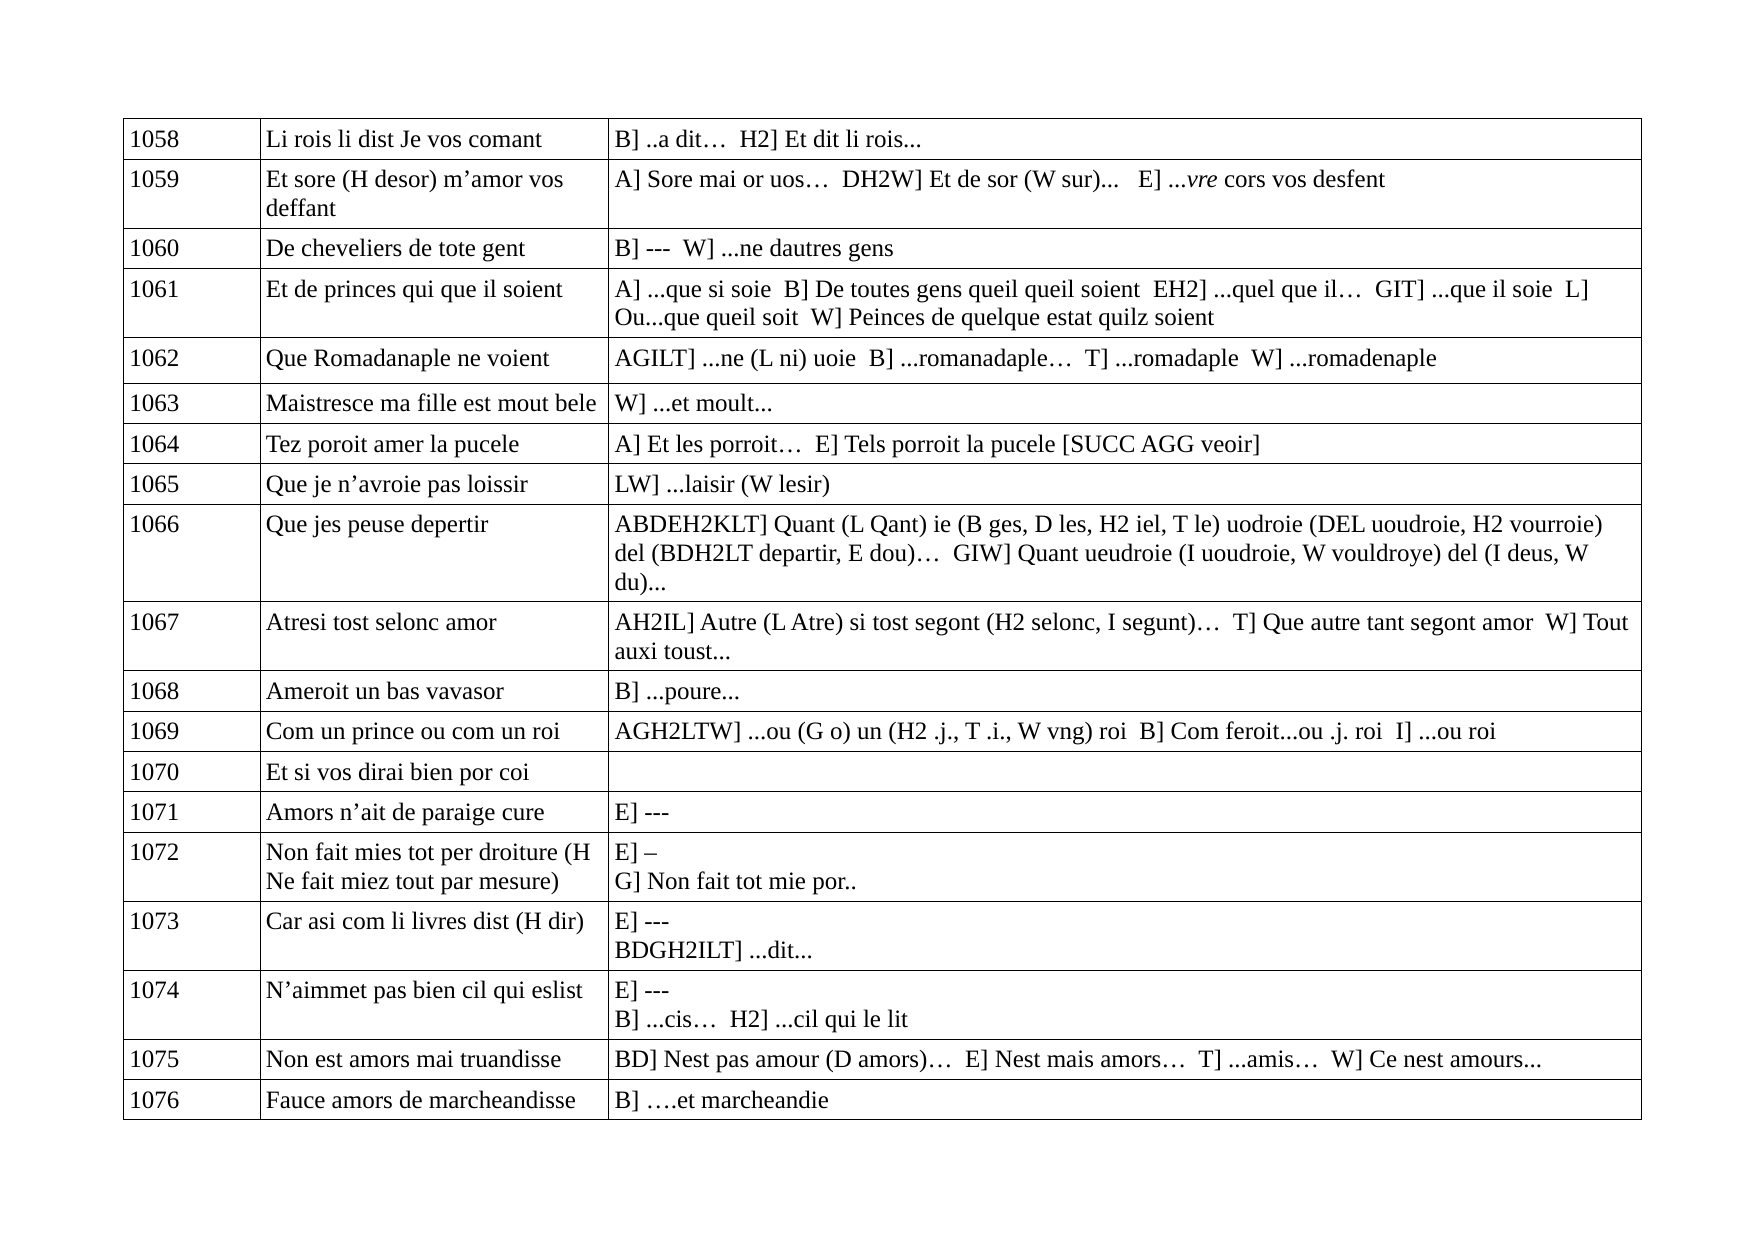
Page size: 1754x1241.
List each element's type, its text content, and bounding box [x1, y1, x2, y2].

table_cell A] Sore mai or uos… DH2W] Et de sor (W sur)... E] ...vre cors vos desfent [609, 160, 1641, 227]
table_cell Li rois li dist Je vos comant [261, 119, 608, 158]
table_cell ABDEH2KLT] Quant (L Qant) ie (B ges, D les, H2 iel, T le) uodroie (DEL uoudroie, H2 vourroie) del (BDH2LT departir, E dou)… GIW] Quant ueudroie (I uoudroie, W vouldroye) del (I deus, W du)... [609, 505, 1641, 601]
table_cell Que Romadanaple ne voient [261, 338, 608, 382]
table_cell 1071 [124, 792, 260, 832]
table_cell Et de princes qui que il soient [261, 269, 608, 337]
table_cell Com un prince ou com un roi [261, 712, 608, 751]
table_cell W] ...et moult... [609, 384, 1641, 423]
table_cell Ameroit un bas vavasor [261, 671, 608, 711]
table_cell Maistresce ma fille est mout bele [261, 384, 608, 423]
table_cell 1068 [124, 671, 260, 711]
table_cell B] ….et marcheandie [609, 1080, 1641, 1119]
table_cell 1067 [124, 602, 260, 670]
table_cell 1073 [124, 902, 260, 970]
table_cell 1063 [124, 384, 260, 423]
table_cell E] --- B] ...cis… H2] ...cil qui le lit [609, 971, 1641, 1039]
table_cell Et si vos dirai bien por coi [261, 752, 608, 791]
table_cell Tez poroit amer la pucele [261, 424, 608, 463]
table_cell B] ...poure... [609, 671, 1641, 711]
table_cell BD] Nest pas amour (D amors)… E] Nest mais amors… T] ...amis… W] Ce nest amours... [609, 1040, 1641, 1079]
table_cell AH2IL] Autre (L Atre) si tost segont (H2 selonc, I segunt)… T] Que autre tant segont amor W] Tout auxi toust... [609, 602, 1641, 670]
table_cell Non est amors mai truandisse [261, 1040, 608, 1079]
table_cell 1060 [124, 229, 260, 268]
table_cell A] ...que si soie B] De toutes gens queil queil soient EH2] ...quel que il… GIT] ...que il soie L] Ou...que queil soit W] Peinces de quelque estat quilz soient [609, 269, 1641, 337]
table_cell 1062 [124, 338, 260, 382]
table_cell Fauce amors de marcheandisse [261, 1080, 608, 1119]
table_cell B] ..a dit… H2] Et dit li rois... [609, 119, 1641, 158]
table_cell De cheveliers de tote gent [261, 229, 608, 268]
table_cell 1074 [124, 971, 260, 1039]
table_cell Atresi tost selonc amor [261, 602, 608, 670]
table_cell Amors n’ait de paraige cure [261, 792, 608, 832]
table_cell Et sore (H desor) m’amor vos deffant [261, 160, 608, 227]
table_cell Que jes peuse depertir [261, 505, 608, 601]
table_cell B] --- W] ...ne dautres gens [609, 229, 1641, 268]
table_cell 1059 [124, 160, 260, 227]
table_cell N’aimmet pas bien cil qui eslist [261, 971, 608, 1039]
table_cell AGILT] ...ne (L ni) uoie B] ...romanadaple… T] ...romadaple W] ...romadenaple [609, 338, 1641, 382]
table_cell Car asi com li livres dist (H dir) [261, 902, 608, 970]
table_cell 1058 [124, 119, 260, 158]
table_cell Non fait mies tot per droiture (H Ne fait miez tout par mesure) [261, 833, 608, 901]
table_cell Que je n’avroie pas loissir [261, 464, 608, 503]
table_cell 1066 [124, 505, 260, 601]
table_cell A] Et les porroit… E] Tels porroit la pucele [SUCC AGG veoir] [609, 424, 1641, 463]
table_cell 1061 [124, 269, 260, 337]
table_cell 1064 [124, 424, 260, 463]
table_cell 1072 [124, 833, 260, 901]
table_cell 1075 [124, 1040, 260, 1079]
table_cell AGH2LTW] ...ou (G o) un (H2 .j., T .i., W vng) roi B] Com feroit...ou .j. roi I] ...ou roi [609, 712, 1641, 751]
table_cell LW] ...laisir (W lesir) [609, 464, 1641, 503]
table_cell E] – G] Non fait tot mie por.. [609, 833, 1641, 901]
table_cell E] --- [609, 792, 1641, 832]
table_cell 1070 [124, 752, 260, 791]
table_cell 1076 [124, 1080, 260, 1119]
table_cell E] --- BDGH2ILT] ...dit... [609, 902, 1641, 970]
table_cell 1069 [124, 712, 260, 751]
table_cell [609, 752, 1641, 791]
table_cell 1065 [124, 464, 260, 503]
